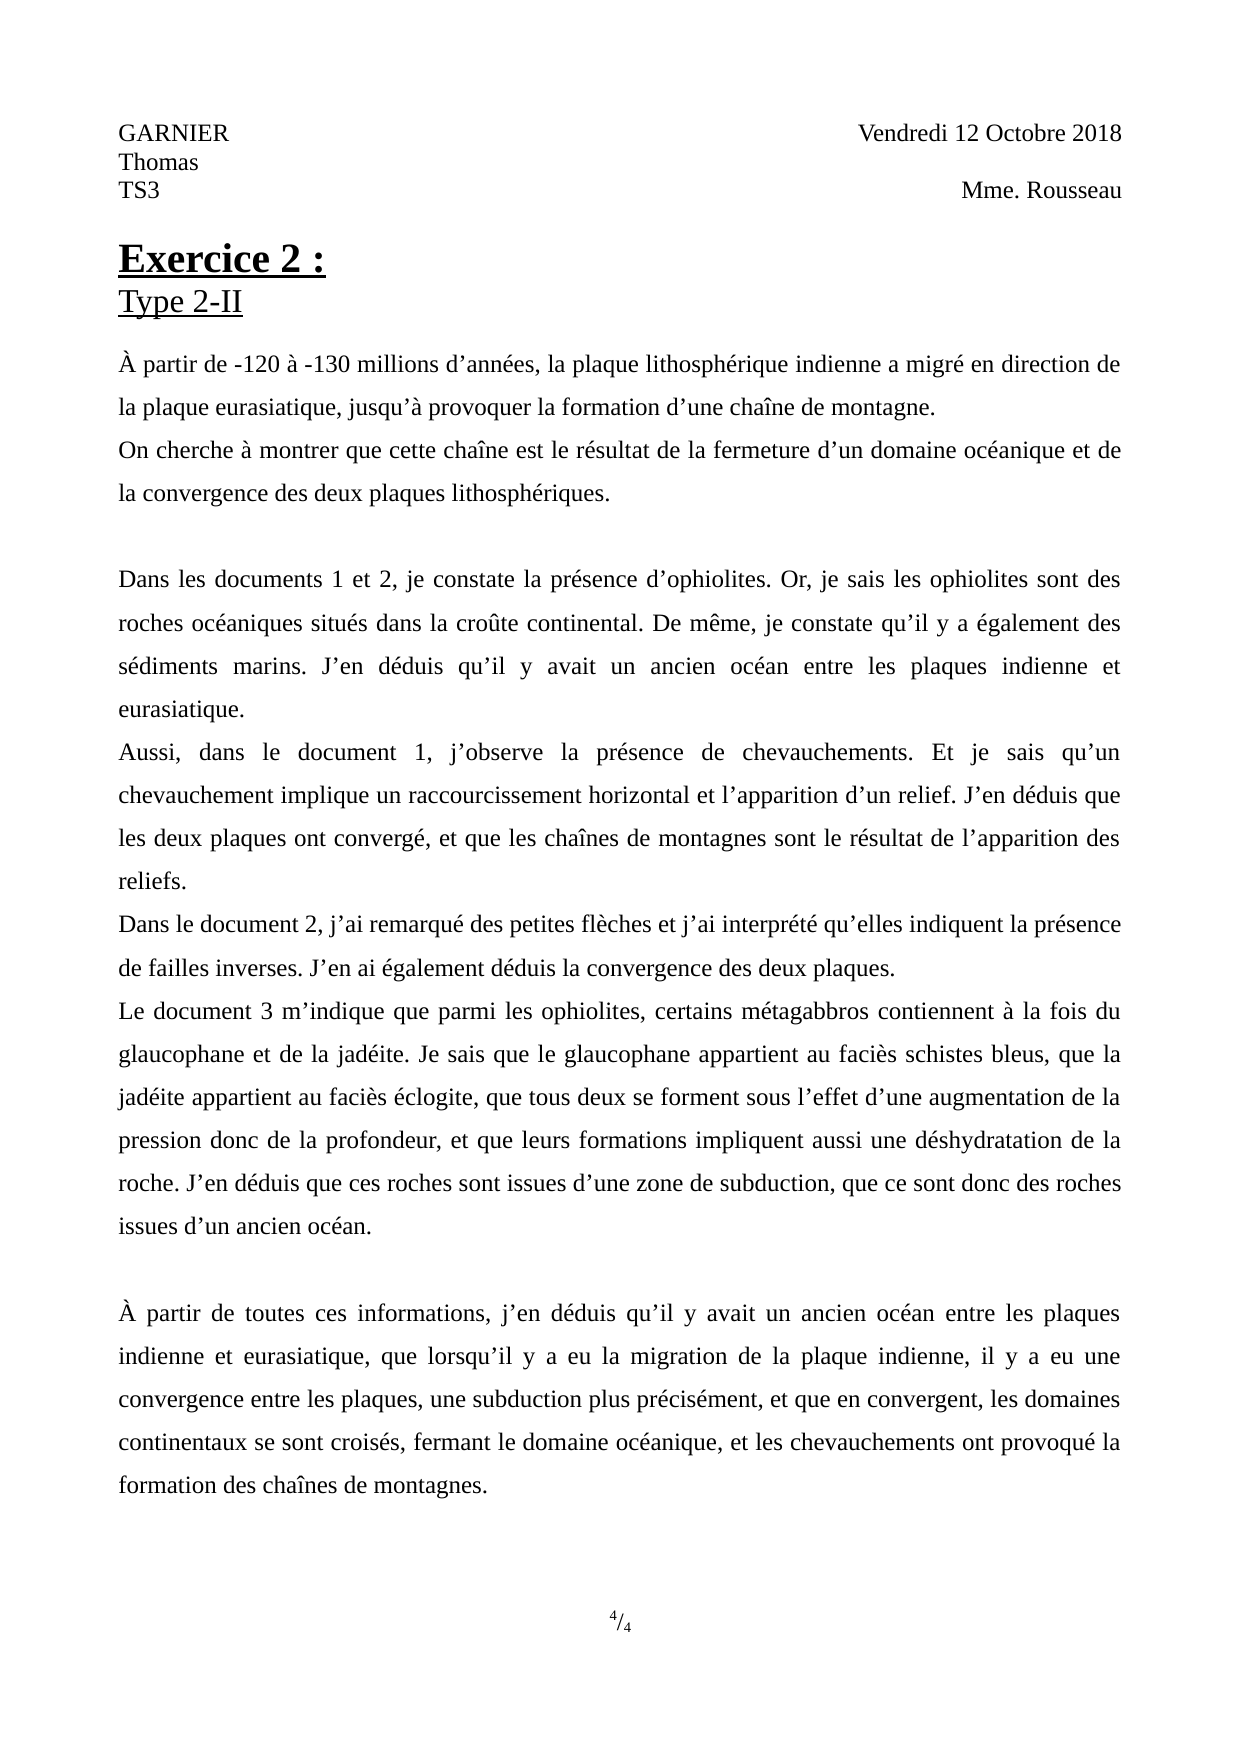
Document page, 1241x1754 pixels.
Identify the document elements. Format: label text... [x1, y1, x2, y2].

text À partir de -120 à -130 millions d’années, la plaque lithosphérique indienne a migré en direction de la plaque eurasiatique, jusqu’à provoquer la formation d’une chaîne de montagne. [118, 349, 1122, 421]
text Type 2-II [118, 282, 1122, 320]
text Exercice 2 : [118, 234, 1122, 282]
text Dans le document 2, j’ai remarqué des petites flèches et j’ai interprété qu’elles indiquent la présence de failles inverses. J’en ai également déduis la convergence des deux plaques. [118, 909, 1122, 981]
text À partir de toutes ces informations, j’en déduis qu’il y avait un ancien océan entre les plaques indienne et eurasiatique, que lorsqu’il y a eu la migration de la plaque indienne, il y a eu une convergence entre les plaques, une subduction plus précisément, et que en convergent, les domaines continentaux se sont croisés, fermant le domaine océanique, et les chevauchements ont provoqué la formation des chaînes de montagnes. [118, 1298, 1122, 1499]
text Aussi, dans le document 1, j’observe la présence de chevauchements. Et je sais qu’un chevauchement implique un raccourcissement horizontal et l’apparition d’un relief. J’en déduis que les deux plaques ont convergé, et que les chaînes de montagnes sont le résultat de l’apparition des reliefs. [118, 737, 1122, 895]
text On cherche à montrer que cette chaîne est le résultat de la fermeture d’un domaine océanique et de la convergence des deux plaques lithosphériques. [118, 435, 1122, 507]
text Le document 3 m’indique que parmi les ophiolites, certains métagabbros contiennent à la fois du glaucophane et de la jadéite. Je sais que le glaucophane appartient au faciès schistes bleus, que la jadéite appartient au faciès éclogite, que tous deux se forment sous l’effet d’une augmentation de la pression donc de la profondeur, et que leurs formations impliquent aussi une déshydratation de la roche. J’en déduis que ces roches sont issues d’une zone de subduction, que ce sont donc des roches issues d’un ancien océan. [118, 996, 1122, 1240]
text Dans les documents 1 et 2, je constate la présence d’ophiolites. Or, je sais les ophiolites sont des roches océaniques situés dans la croûte continental. De même, je constate qu’il y a également des sédiments marins. J’en déduis qu’il y avait un ancien océan entre les plaques indienne et eurasiatique. [118, 564, 1122, 723]
